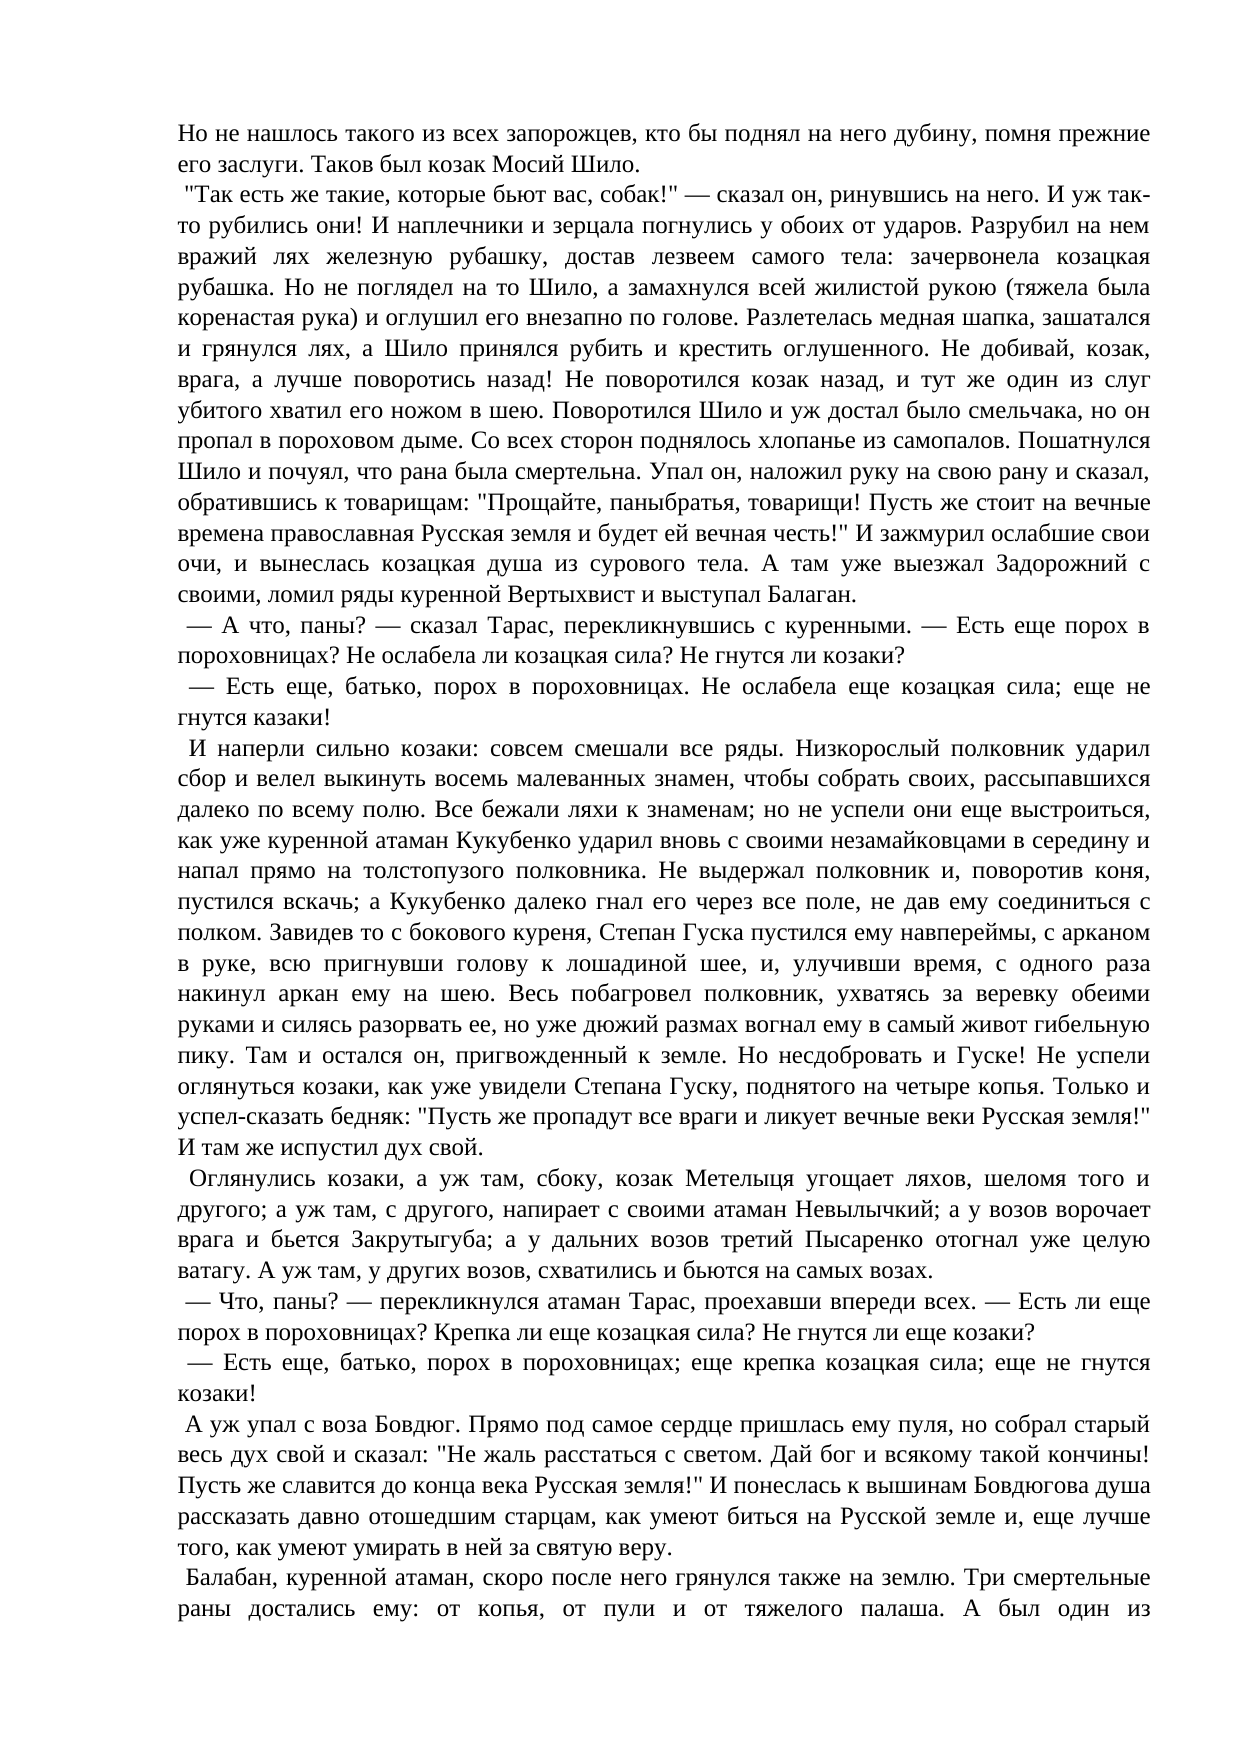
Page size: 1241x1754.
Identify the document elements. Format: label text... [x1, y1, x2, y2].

text Но не нашлось такого из всех запорожцев, кто бы поднял на него дубину, помня прежние его заслуги. Таков был козак Мосий Шило. [177, 118, 1152, 178]
text "Так есть же такие, которые бьют вас, собак!" — сказал он, ринувшись на него. И уж так-то рубились они! И наплечники и зерцала погнулись у обоих от ударов. Разрубил на нем вражий лях железную рубашку, достав лезвеем самого тела: зачервонела козацкая рубашка. Но не поглядел на то Шило, а замахнулся всей жилистой рукою (тяжела была коренастая рука) и оглушил его внезапно по голове. Разлетелась медная шапка, зашатался и грянулся лях, а Шило принялся рубить и крестить оглушенного. Не добивай, козак, врага, а лучше поворотись назад! Не поворотился козак назад, и тут же один из слуг убитого хватил его ножом в шею. Поворотился Шило и уж достал было смельчака, но он пропал в пороховом дыме. Со всех сторон поднялось хлопанье из самопалов. Пошатнулся Шило и почуял, что рана была смертельна. Упал он, наложил руку на свою рану и сказал, обратившись к товарищам: "Прощайте, паныбратья, товарищи! Пусть же стоит на вечные времена православная Русская земля и будет ей вечная честь!" И зажмурил ослабшие свои очи, и вынеслась козацкая душа из сурового тела. А там уже выезжал Задорожний с своими, ломил ряды куренной Вертыхвист и выступал Балаган. [177, 179, 1152, 608]
text — Есть еще, батько, порох в пороховницах; еще крепка козацкая сила; еще не гнутся козаки! [177, 1347, 1152, 1407]
text — Что, паны? — перекликнулся атаман Тарас, проехавши впереди всех. — Есть ли еще порох в пороховницах? Крепка ли еще козацкая сила? Не гнутся ли еще козаки? [177, 1286, 1152, 1345]
text Оглянулись козаки, а уж там, сбоку, козак Метелыця угощает ляхов, шеломя того и другого; а уж там, с другого, напирает с своими атаман Невылычкий; а у возов ворочает врага и бьется Закрутыгуба; а у дальних возов третий Пысаренко отогнал уже целую ватагу. А уж там, у других возов, схватились и бьются на самых возах. [177, 1163, 1152, 1284]
text И наперли сильно козаки: совсем смешали все ряды. Низкорослый полковник ударил сбор и велел выкинуть восемь малеванных знамен, чтобы собрать своих, рассыпавшихся далеко по всему полю. Все бежали ляхи к знаменам; но не успели они еще выстроиться, как уже куренной атаман Кукубенко ударил вновь с своими незамайковцами в середину и напал прямо на толстопузого полковника. Не выдержал полковник и, поворотив коня, пустился вскачь; а Кукубенко далеко гнал его через все поле, не дав ему соединиться с полком. Завидев то с бокового куреня, Степан Гуска пустился ему навпереймы, с арканом в руке, всю пригнувши голову к лошадиной шее, и, улучивши время, с одного раза накинул аркан ему на шею. Весь побагровел полковник, ухватясь за веревку обеими руками и силясь разорвать ее, но уже дюжий размах вогнал ему в самый живот гибельную пику. Там и остался он, пригвожденный к земле. Но несдобровать и Гуске! Не успели оглянуться козаки, как уже увидели Степана Гуску, поднятого на четыре копья. Только и успел-сказать бедняк: "Пусть же пропадут все враги и ликует вечные веки Русская земля!" И там же испустил дух свой. [177, 733, 1152, 1161]
text Балабан, куренной атаман, скоро после него грянулся также на землю. Три смертельные раны достались ему: от копья, от пули и от тяжелого палаша. А был один из [177, 1562, 1152, 1622]
text — А что, паны? — сказал Тарас, перекликнувшись с куренными. — Есть еще порох в пороховницах? Не ослабела ли козацкая сила? Не гнутся ли козаки? [177, 610, 1152, 669]
text — Есть еще, батько, порох в пороховницах. Не ослабела еще козацкая сила; еще не гнутся казаки! [177, 671, 1152, 731]
text А уж упал с воза Бовдюг. Прямо под самое сердце пришлась ему пуля, но собрал старый весь дух свой и сказал: "Не жаль расстаться с светом. Дай бог и всякому такой кончины! Пусть же славится до конца века Русская земля!" И понеслась к вышинам Бовдюгова душа рассказать давно отошедшим старцам, как умеют биться на Русской земле и, еще лучше того, как умеют умирать в ней за святую веру. [177, 1409, 1152, 1560]
